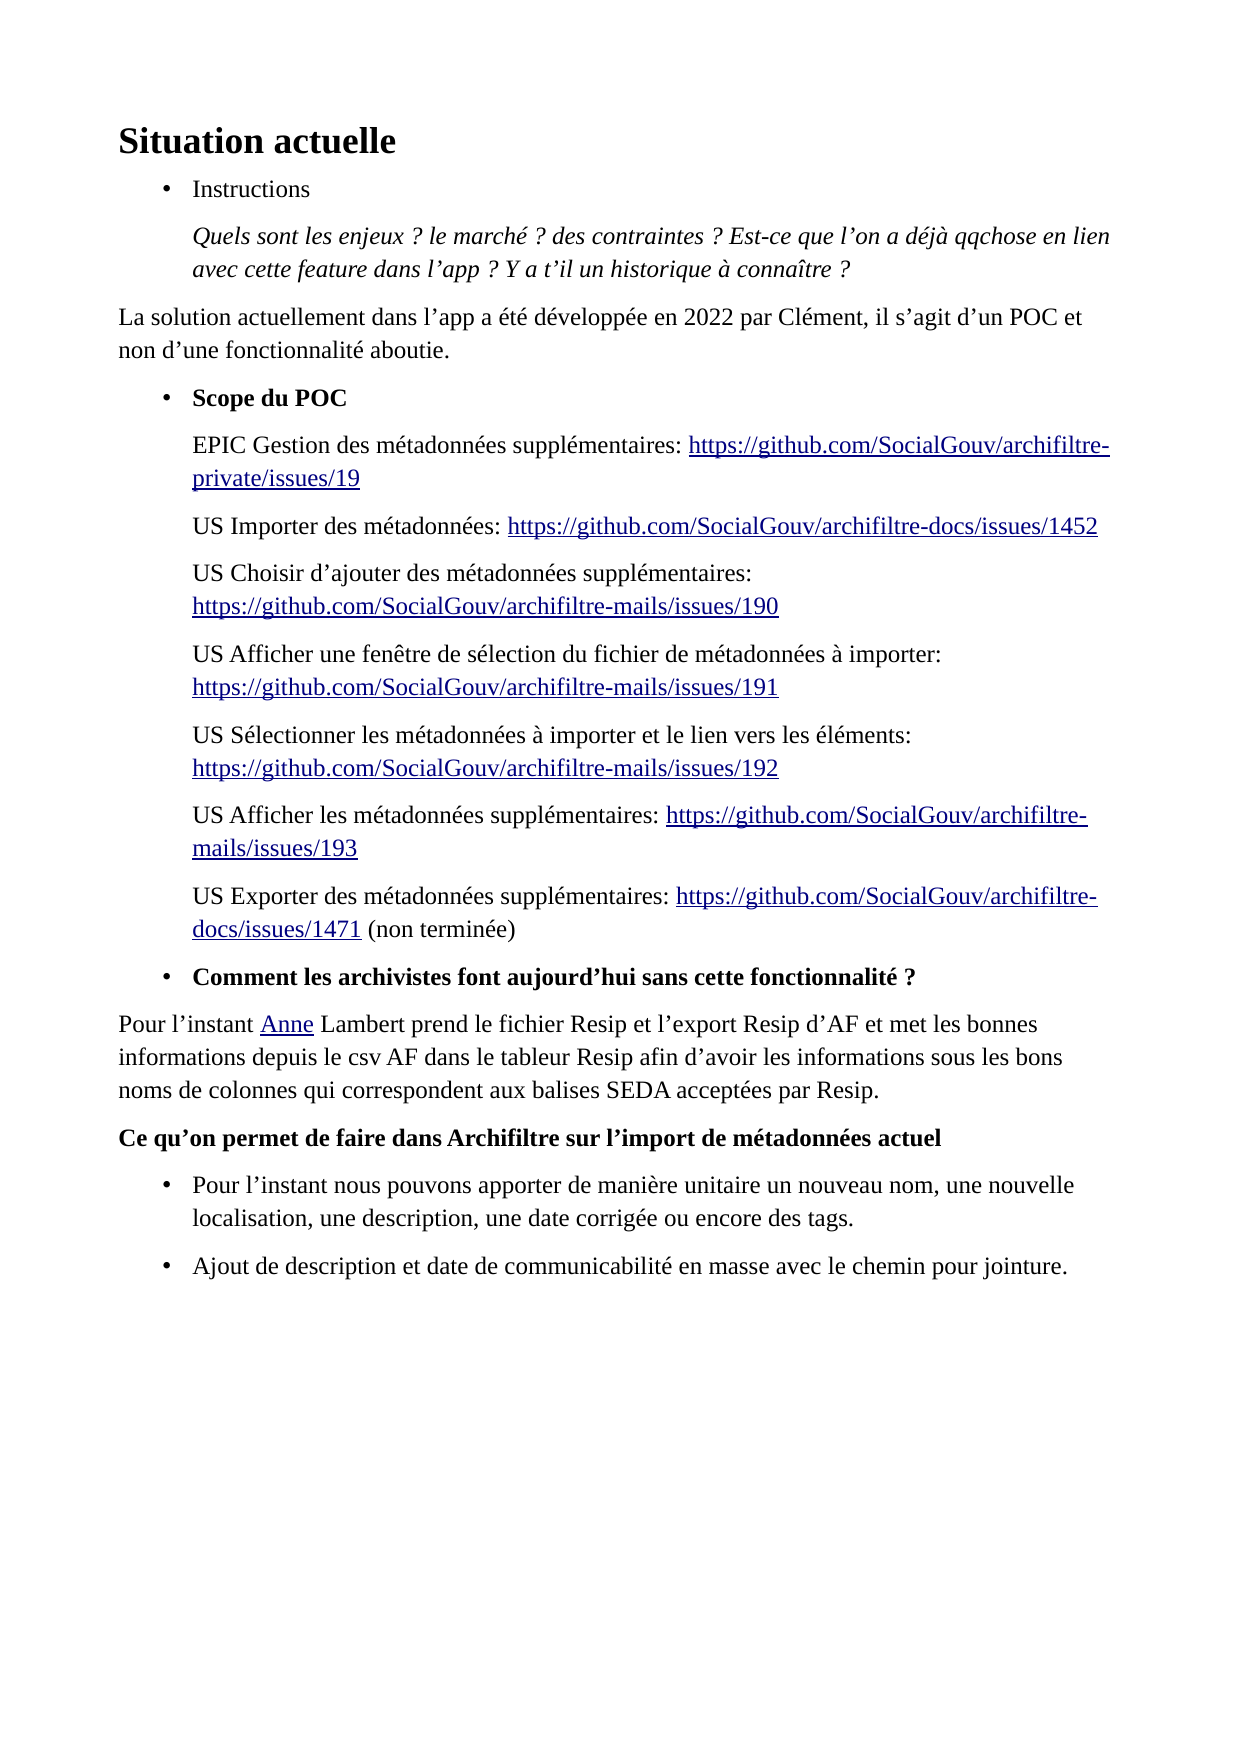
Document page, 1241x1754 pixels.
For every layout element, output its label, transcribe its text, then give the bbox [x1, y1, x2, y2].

list Instructions [162, 174, 1122, 202]
text Pour l’instant Anne Lambert prend le fichier Resip et l’export Resip d’AF et met les bonnes informations depuis le csv AF dans le tableur Resip afin d’avoir les informations sous les bons noms de colonnes qui correspondent aux balises SEDA acceptées par Resip. [118, 1009, 1122, 1104]
list EPIC Gestion des métadonnées supplémentaires: https://github.com/SocialGouv/archifiltre-private/issues/19 [162, 430, 1122, 492]
list Comment les archivistes font aujourd’hui sans cette fonctionnalité ? [162, 962, 1122, 990]
list US Afficher les métadonnées supplémentaires: https://github.com/SocialGouv/archifiltre-mails/issues/193 [162, 800, 1122, 862]
list US Choisir d’ajouter des métadonnées supplémentaires: https://github.com/SocialGouv/archifiltre-mails/issues/190 [162, 558, 1122, 620]
list US Exporter des métadonnées supplémentaires: https://github.com/SocialGouv/archifiltre-docs/issues/1471 (non terminée) [162, 881, 1122, 943]
list US Sélectionner les métadonnées à importer et le lien vers les éléments: https://github.com/SocialGouv/archifiltre-mails/issues/192 [162, 720, 1122, 781]
text Ce qu’on permet de faire dans Archifiltre sur l’import de métadonnées actuel [118, 1123, 1122, 1152]
list Ajout de description et date de communicabilité en masse avec le chemin pour jointure. [162, 1251, 1122, 1280]
list US Importer des métadonnées: https://github.com/SocialGouv/archifiltre-docs/issues/1452 [162, 511, 1122, 539]
subtitle Situation actuelle [118, 118, 1122, 161]
text La solution actuellement dans l’app a été développée en 2022 par Clément, il s’agit d’un POC et non d’une fonctionnalité aboutie. [118, 302, 1122, 364]
list Scope du POC [162, 383, 1122, 411]
list Pour l’instant nous pouvons apporter de manière unitaire un nouveau nom, une nouvelle localisation, une description, une date corrigée ou encore des tags. [162, 1170, 1122, 1232]
list US Afficher une fenêtre de sélection du fichier de métadonnées à importer: https://github.com/SocialGouv/archifiltre-mails/issues/191 [162, 639, 1122, 701]
list Quels sont les enjeux ? le marché ? des contraintes ? Est-ce que l’on a déjà qqchose en lien avec cette feature dans l’app ? Y a t’il un historique à connaître ? [162, 221, 1122, 283]
